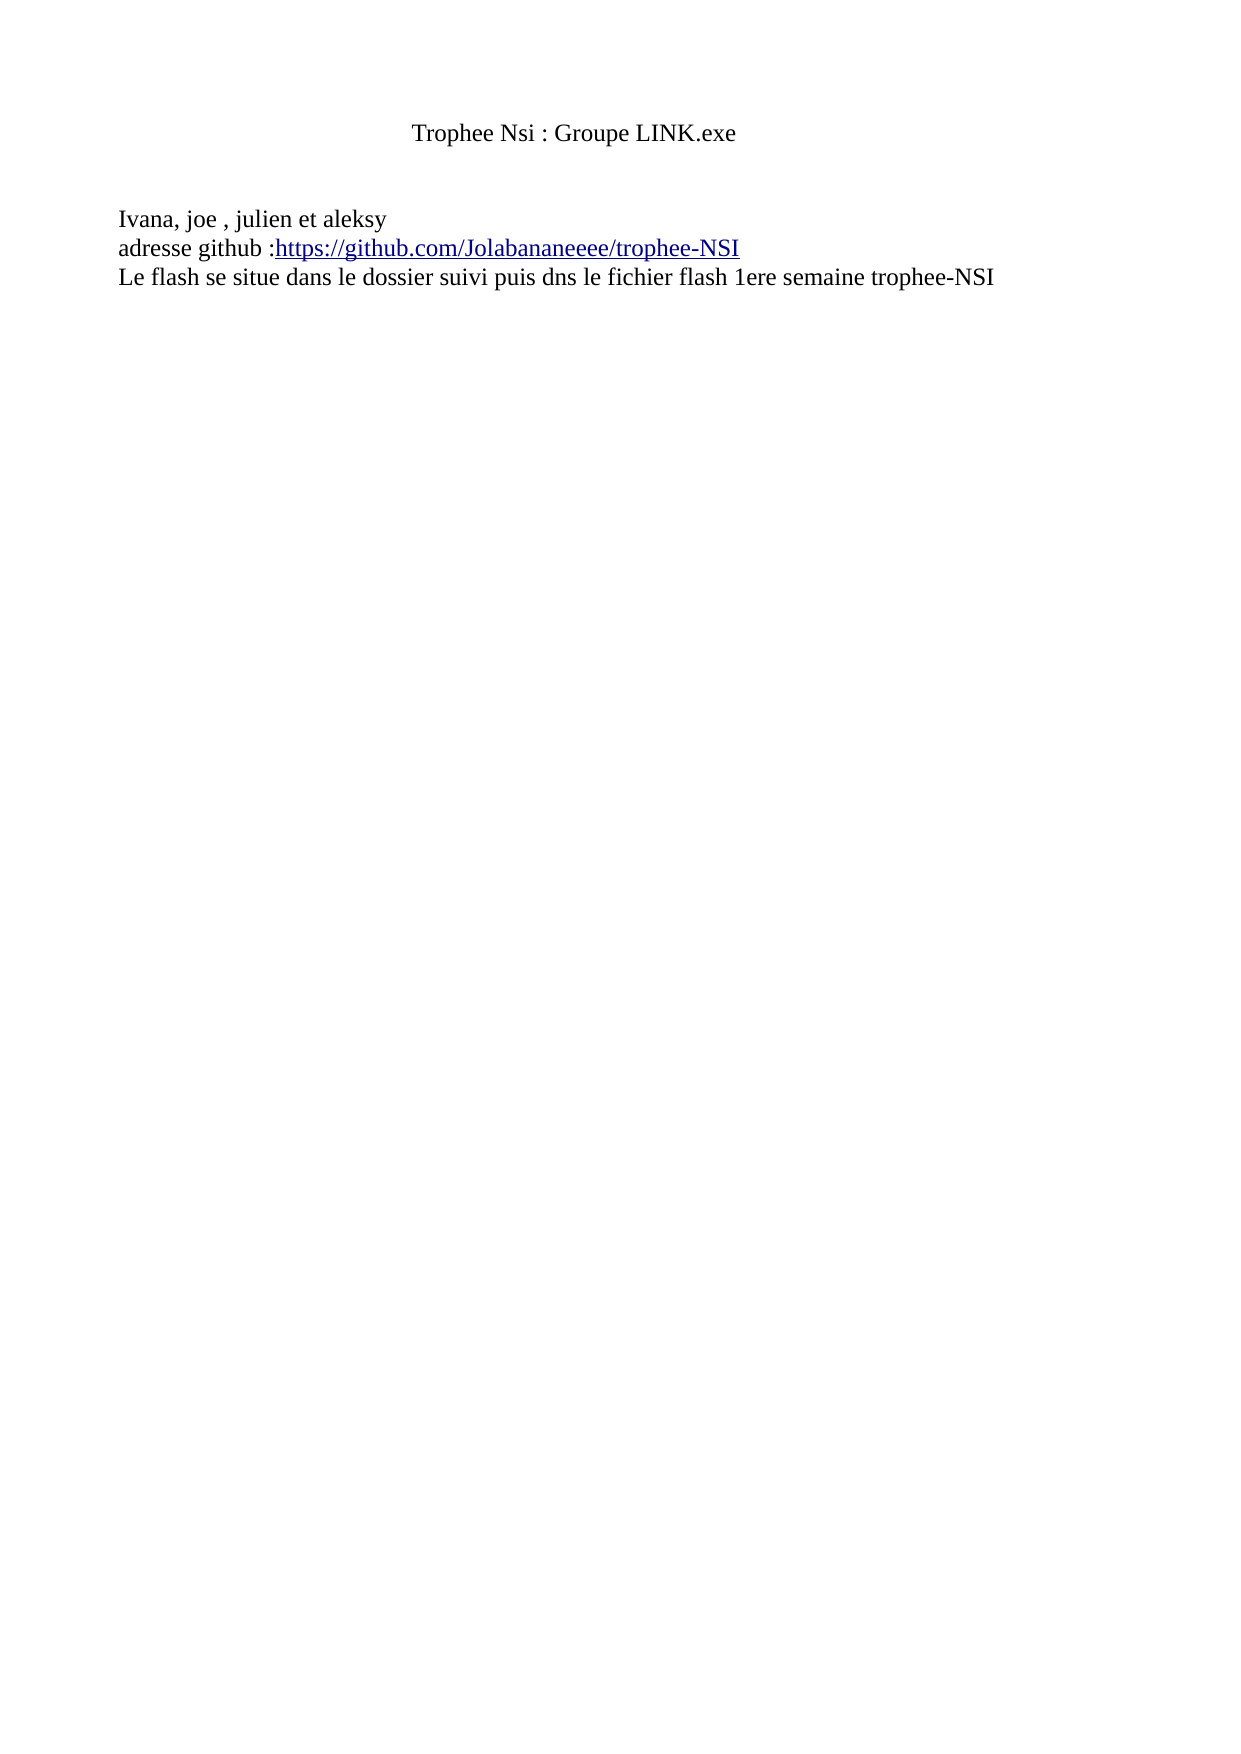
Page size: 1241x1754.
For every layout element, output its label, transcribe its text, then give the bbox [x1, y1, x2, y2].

text Ivana, joe , julien et aleksy [118, 204, 1122, 233]
text Le flash se situe dans le dossier suivi puis dns le fichier flash 1ere semaine trophee-NSI [118, 262, 1122, 291]
text Trophee Nsi : Groupe LINK.exe [118, 118, 1122, 147]
text adresse github :https://github.com/Jolabananeeee/trophee-NSI [118, 233, 1122, 262]
